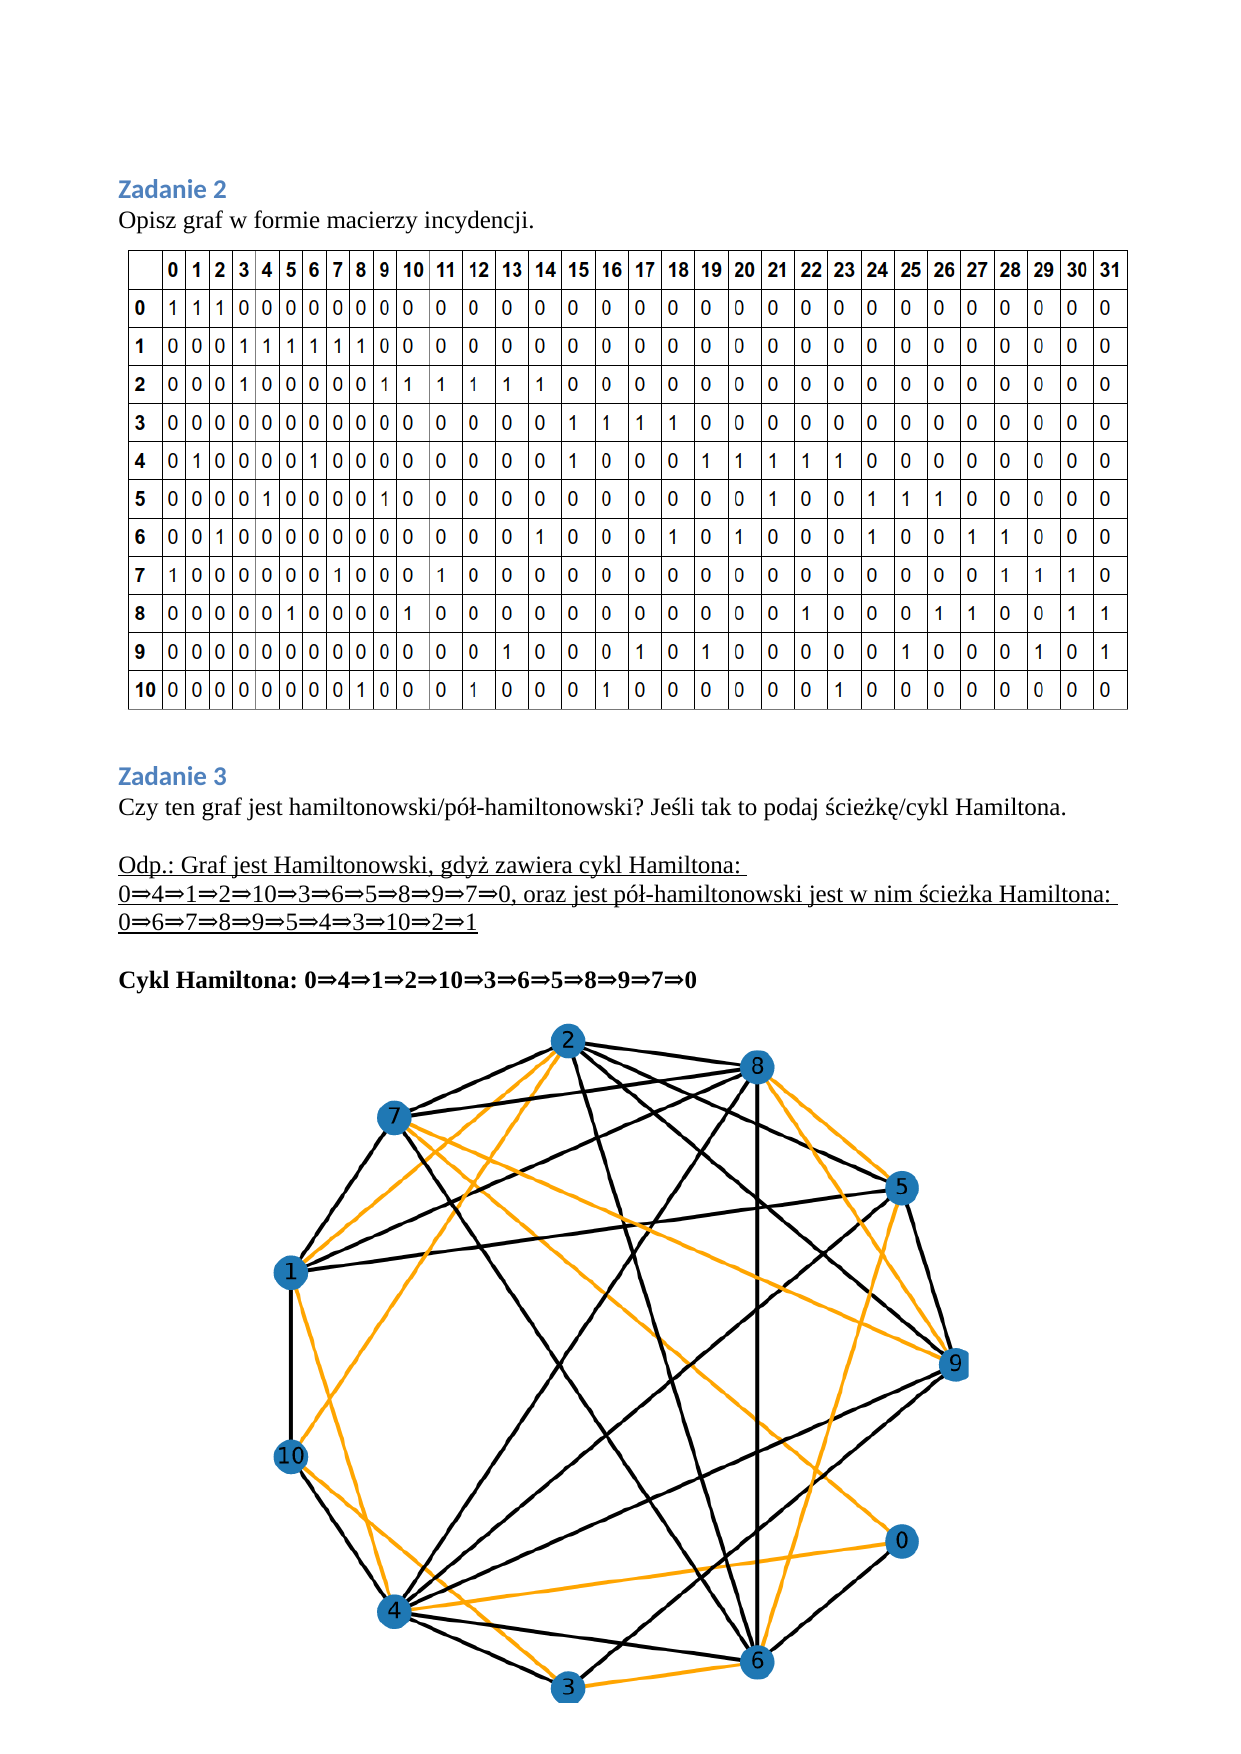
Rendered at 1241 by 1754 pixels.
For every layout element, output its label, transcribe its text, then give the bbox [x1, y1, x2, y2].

subtitle Zadanie 2 [118, 172, 1122, 205]
text Czy ten graf jest hamiltonowski/pół-hamiltonowski? Jeśli tak to podaj ścieżkę/cykl Hamiltona. [118, 792, 1122, 821]
subtitle Zadanie 3 [118, 759, 1122, 792]
picture [124, 247, 1129, 710]
text Opisz graf w formie macierzy incydencji. [118, 205, 1122, 234]
picture [271, 1022, 969, 1703]
text Odp.: Graf jest Hamiltonowski, gdyż zawiera cykl Hamiltona: 0⇒4⇒1⇒2⇒10⇒3⇒6⇒5⇒8⇒9⇒7⇒0, oraz jest pół-hamiltonowski jest w nim ścieżka Hamiltona: 0⇒6⇒7⇒8⇒9⇒5⇒4⇒3⇒10⇒2⇒1 [118, 850, 1122, 936]
text Cykl Hamiltona: 0⇒4⇒1⇒2⇒10⇒3⇒6⇒5⇒8⇒9⇒7⇒0 [118, 965, 1122, 994]
